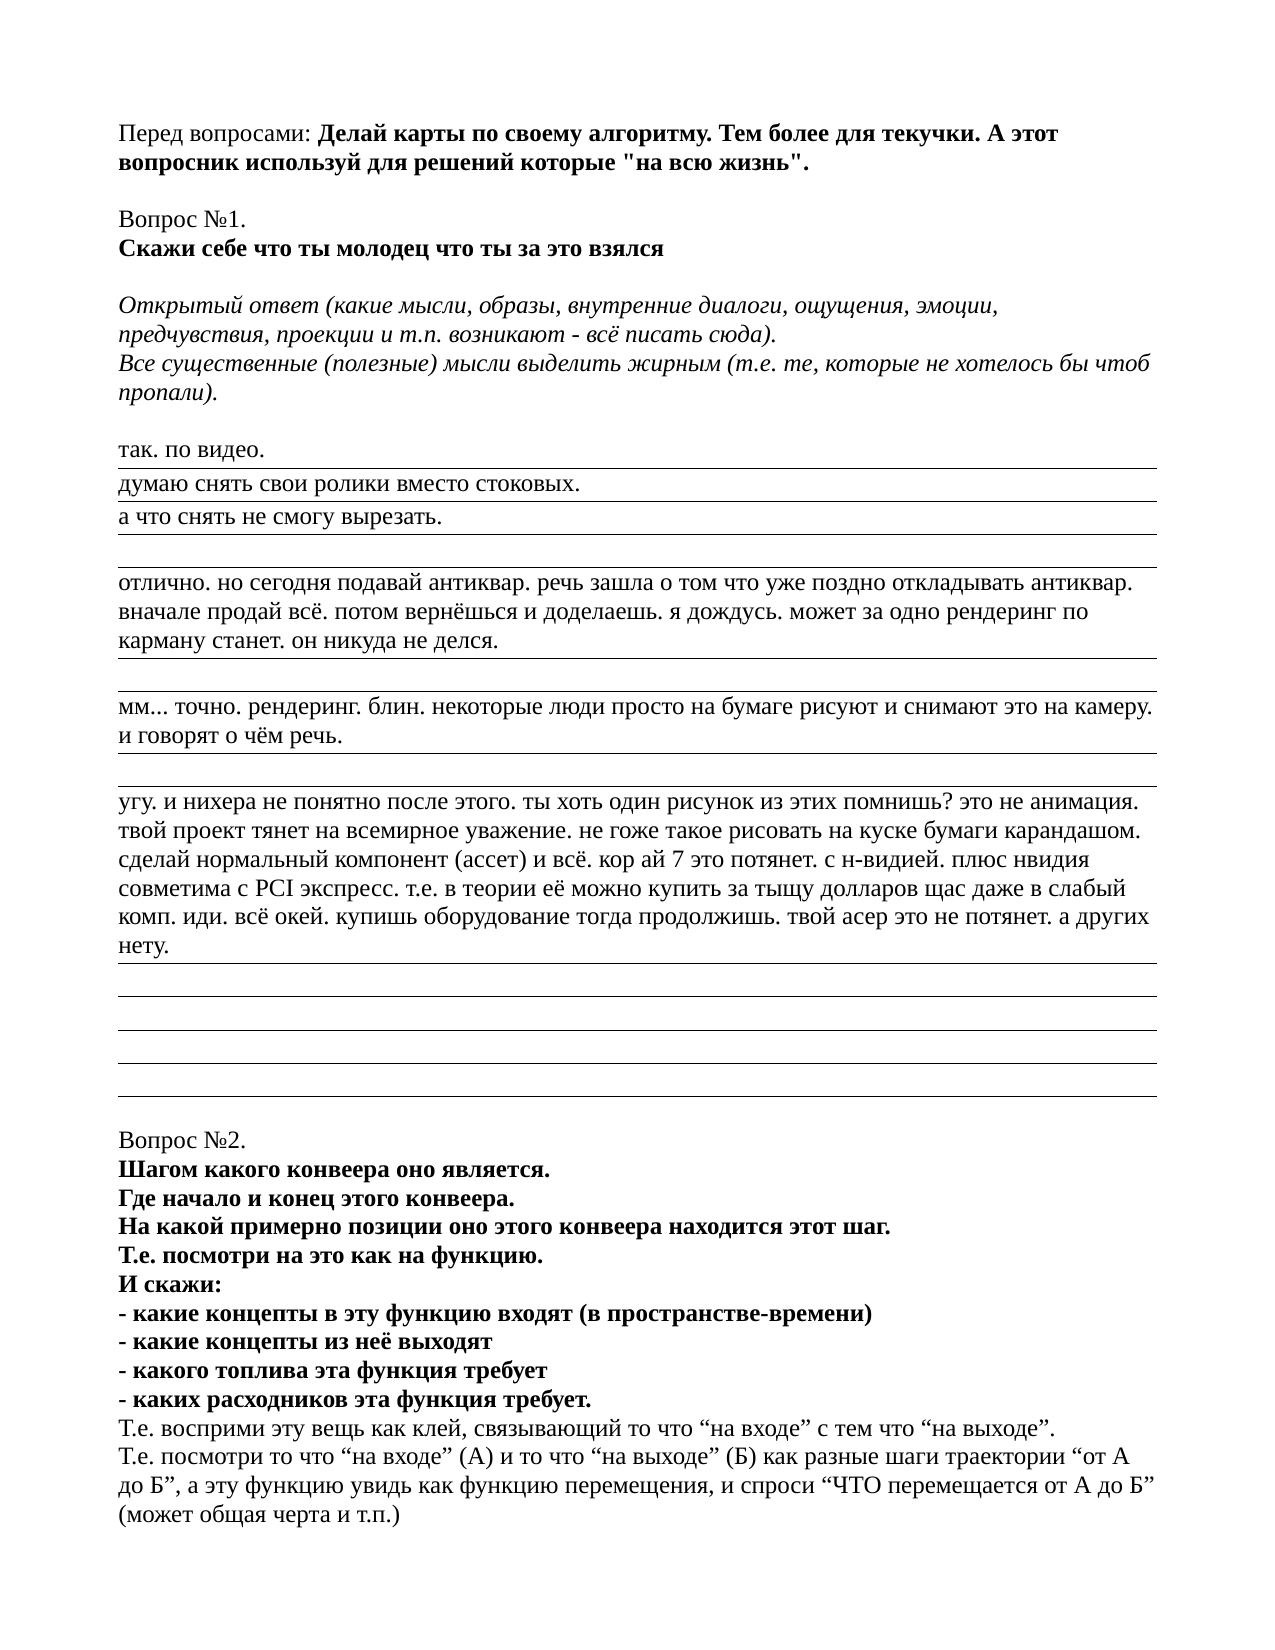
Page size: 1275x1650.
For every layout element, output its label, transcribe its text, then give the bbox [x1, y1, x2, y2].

text а что снять не смогу вырезать. [118, 502, 1157, 534]
text - каких расходников эта функция требует. [118, 1384, 1157, 1413]
text - какие концепты в эту функцию входят (в пространстве-времени) [118, 1298, 1157, 1326]
text отлично. но сегодня подавай антиквар. речь зашла о том что уже поздно откладывать антиквар. вначале продай всё. потом вернёшься и доделаешь. я дождусь. может за одно рендеринг по карману станет. он никуда не делся. [118, 568, 1157, 658]
text Вопрос №2. [118, 1125, 1157, 1154]
text Т.е. восприми эту вещь как клей, связывающий то что “на входе” с тем что “на выходе”. [118, 1413, 1157, 1441]
text - какие концепты из неё выходят [118, 1326, 1157, 1355]
text Т.е. посмотри то что “на входе” (А) и то что “на выходе” (Б) как разные шаги траектории “от А до Б”, а эту функцию увидь как функцию перемещения, и спроси “ЧТО перемещается от А до Б” (может общая черта и т.п.) [118, 1441, 1157, 1528]
text Перед вопросами: Делай карты по своему алгоритму. Тем более для текучки. А этот вопросник используй для решений которые "на всю жизнь". [118, 118, 1157, 176]
text так. по видео. [118, 434, 1157, 468]
text думаю снять свои ролики вместо стоковых. [118, 469, 1157, 501]
text Вопрос №1. [118, 204, 1157, 233]
text мм... точно. рендеринг. блин. некоторые люди просто на бумаге рисуют и снимают это на камеру. и говорят о чём речь. [118, 692, 1157, 753]
text На какой примерно позиции оно этого конвеера находится этот шаг. [118, 1211, 1157, 1240]
text - какого топлива эта функция требует [118, 1355, 1157, 1384]
text Т.е. посмотри на это как на функцию. [118, 1240, 1157, 1269]
text И скажи: [118, 1269, 1157, 1298]
text Где начало и конец этого конвеера. [118, 1183, 1157, 1211]
text Открытый ответ (какие мысли, образы, внутренние диалоги, ощущения, эмоции, предчувствия, проекции и т.п. возникают - всё писать сюда). [118, 291, 1157, 348]
text угу. и нихера не понятно после этого. ты хоть один рисунок из этих помнишь? это не анимация. твой проект тянет на всемирное уважение. не гоже такое рисовать на куске бумаги карандашом. сделай нормальный компонент (ассет) и всё. кор ай 7 это потянет. с н-видией. плюс нвидия совметима с PCI экспресс. т.е. в теории её можно купить за тыщу долларов щас даже в слабый комп. иди. всё окей. купишь оборудование тогда продолжишь. твой асер это не потянет. а других нету. [118, 787, 1157, 963]
text Скажи себе что ты молодец что ты за это взялся [118, 233, 1157, 262]
text Все существенные (полезные) мысли выделить жирным (т.е. те, которые не хотелось бы чтоб пропали). [118, 348, 1157, 406]
text Шагом какого конвеера оно является. [118, 1154, 1157, 1183]
